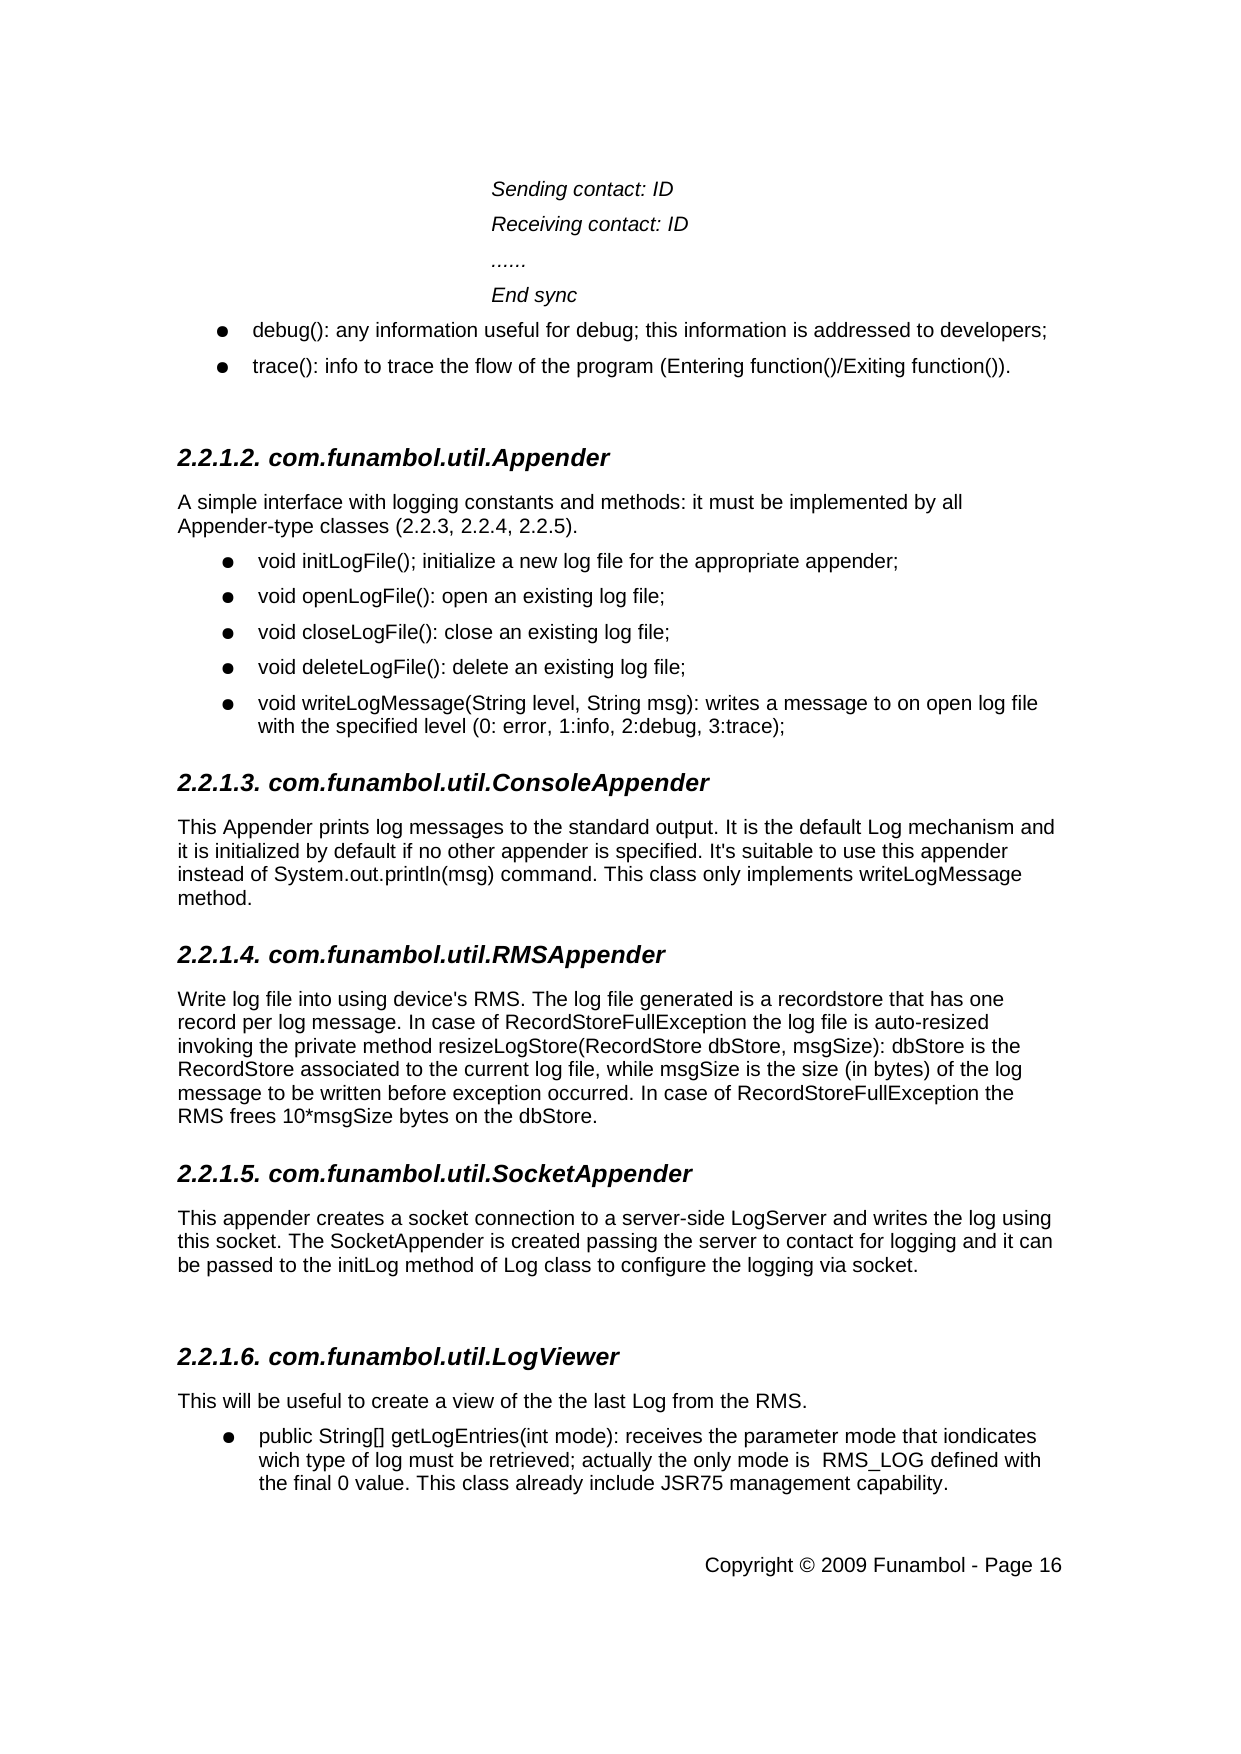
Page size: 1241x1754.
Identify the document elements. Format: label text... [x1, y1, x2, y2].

text This will be useful to create a view of the the last Log from the RMS. [177, 1389, 1063, 1413]
text This appender creates a socket connection to a server-side LogServer and writes the log using this socket. The SocketAppender is created passing the server to contact for logging and it can be passed to the initLog method of Log class to configure the logging via socket. [177, 1206, 1063, 1277]
text A simple interface with logging constants and methods: it must be implemented by all Appender-type classes (2.2.3, 2.2.4, 2.2.5). [177, 491, 1063, 538]
list trace(): info to trace the flow of the program (Entering function()/Exiting function()). [215, 354, 1063, 378]
subtitle com.funambol.util.ConsoleAppender [177, 769, 1063, 797]
list void writeLogMessage(String level, String msg): writes a message to on open log file with the specified level (0: error, 1:info, 2:debug, 3:trace); [220, 691, 1063, 738]
list public String[] getLogEntries(int mode): receives the parameter mode that iondicates wich type of log must be retrieved; actually the only mode is RMS_LOG defined with the final 0 value. This class already include JSR75 management capability. [221, 1425, 1063, 1495]
text This Appender prints log messages to the standard output. It is the default Log mechanism and it is initialized by default if no other appender is specified. It's suitable to use this appender instead of System.out.println(msg) command. This class only implements writeLogMessage method. [177, 816, 1063, 910]
text Sending contact: ID [491, 177, 1063, 201]
list void closeLogFile(): close an existing log file; [220, 620, 1063, 644]
list void initLogFile(); initialize a new log file for the appropriate appender; [220, 549, 1063, 573]
text End sync [491, 283, 1063, 307]
subtitle com.funambol.util.Appender [177, 444, 1063, 472]
list debug(): any information useful for debug; this information is addressed to developers; [215, 319, 1063, 342]
text Write log file into using device's RMS. The log file generated is a recordstore that has one record per log message. In case of RecordStoreFullException the log file is auto-resized invoking the private method resizeLogStore(RecordStore dbStore, msgSize): dbStore is the RecordStore associated to the current log file, while msgSize is the size (in bytes) of the log message to be written before exception occurred. In case of RecordStoreFullException the RMS frees 10*msgSize bytes on the dbStore. [177, 987, 1063, 1128]
subtitle com.funambol.util.SocketAppender [177, 1159, 1063, 1187]
text ...... [491, 248, 1063, 272]
subtitle com.funambol.util.LogViewer [177, 1343, 1063, 1371]
list void deleteLogFile(): delete an existing log file; [220, 656, 1063, 679]
list void openLogFile(): open an existing log file; [220, 585, 1063, 608]
text Receiving contact: ID [491, 213, 1063, 236]
subtitle com.funambol.util.RMSAppender [177, 941, 1063, 969]
